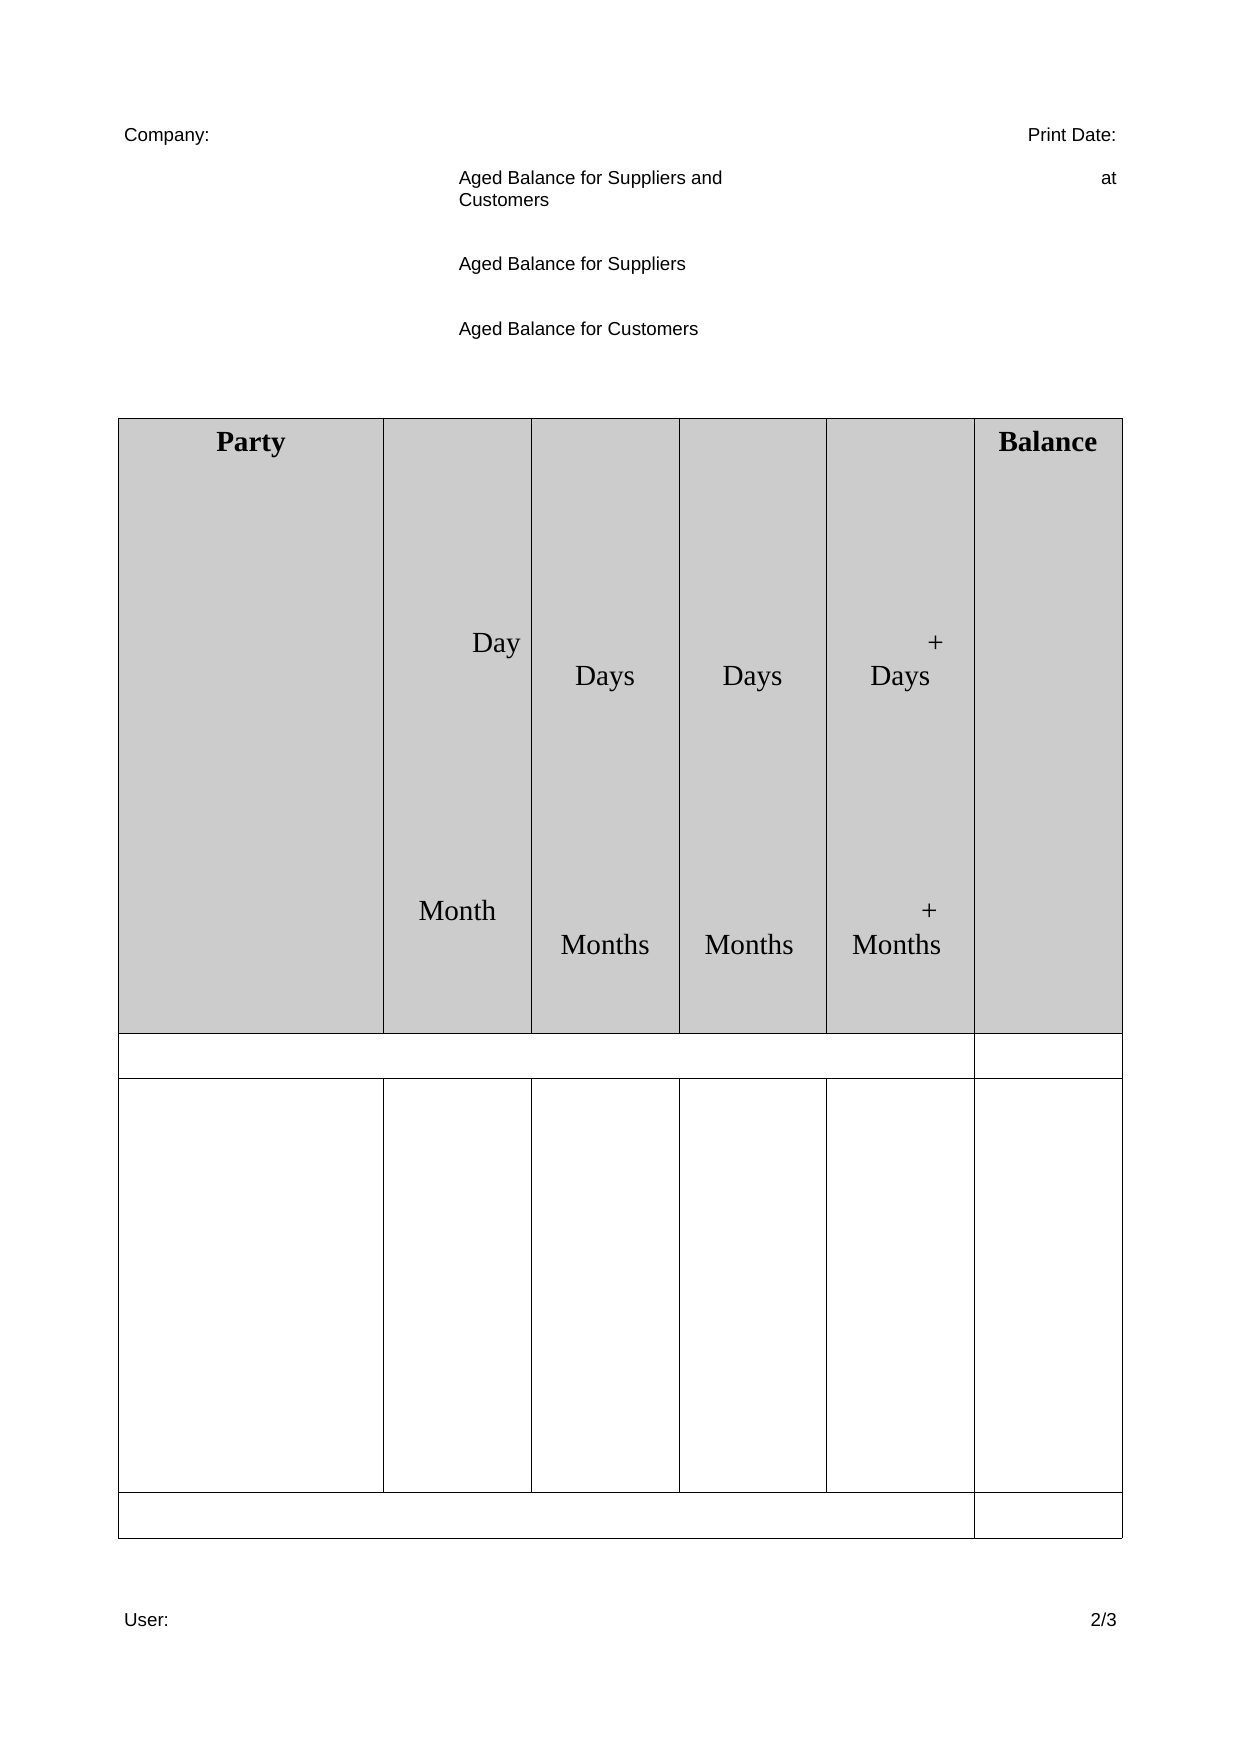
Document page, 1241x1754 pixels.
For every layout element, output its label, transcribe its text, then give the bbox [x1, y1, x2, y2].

table_header <choose test=""> <when test="unit == 'day'"> <unicode(term2)> Days </when> <when test="unit == 'month'"> <unicode(term2)> Months </when> </choose> [680, 419, 826, 1033]
table_cell <party['name']> [119, 1079, 383, 1492]
table_header Party [119, 419, 383, 1033]
table_cell <party['amount0'] and format_currency(party['amount0'], user.language, currency=company.currency)or ''> [384, 1079, 531, 1492]
table_header Balance [975, 419, 1122, 1033]
table_cell <for each="party in parties"> [119, 1034, 974, 1078]
table_cell <party['amount3'] and format_currency(party['amount3'], user.language, currency=company.currency) or ''> [827, 1079, 974, 1492]
table_header <choose test=""> <when test="unit == 'day'"> <unicode(term1)> Days </when> <when test="unit == 'month' "> <unicode(term1)> Months </when> </choose> [532, 419, 679, 1033]
table_cell </for> [119, 1493, 974, 1537]
table_header <choose test=""> <when test="unit == 'day'"> <unicode(term3)>+ Days </when> <when test="unit == 'month'"><unicode(term3)>+ Months </when> </choose> [827, 419, 974, 1033]
table_cell <party['balance'] and format_currency(party['balance'], user.language, currency=company.currency)or ''> [975, 1079, 1122, 1492]
table_cell <party['amount2'] and format_currency(party['amount2'], user.language, currency=company.currency) or ''> [680, 1079, 826, 1492]
table_cell <party['amount1'] and format_currency(party['amount1'], user.language, currency=company.currency) or ''> [532, 1079, 679, 1492]
table_cell [975, 1493, 1122, 1537]
table_cell [975, 1034, 1122, 1078]
table_header <choose test=""> <when test="unit == 'day'"> <unicode(term0)> Day </when> <when test="unit == 'month'"> <unicode(term0)> Month </when> </choose> [384, 419, 531, 1033]
